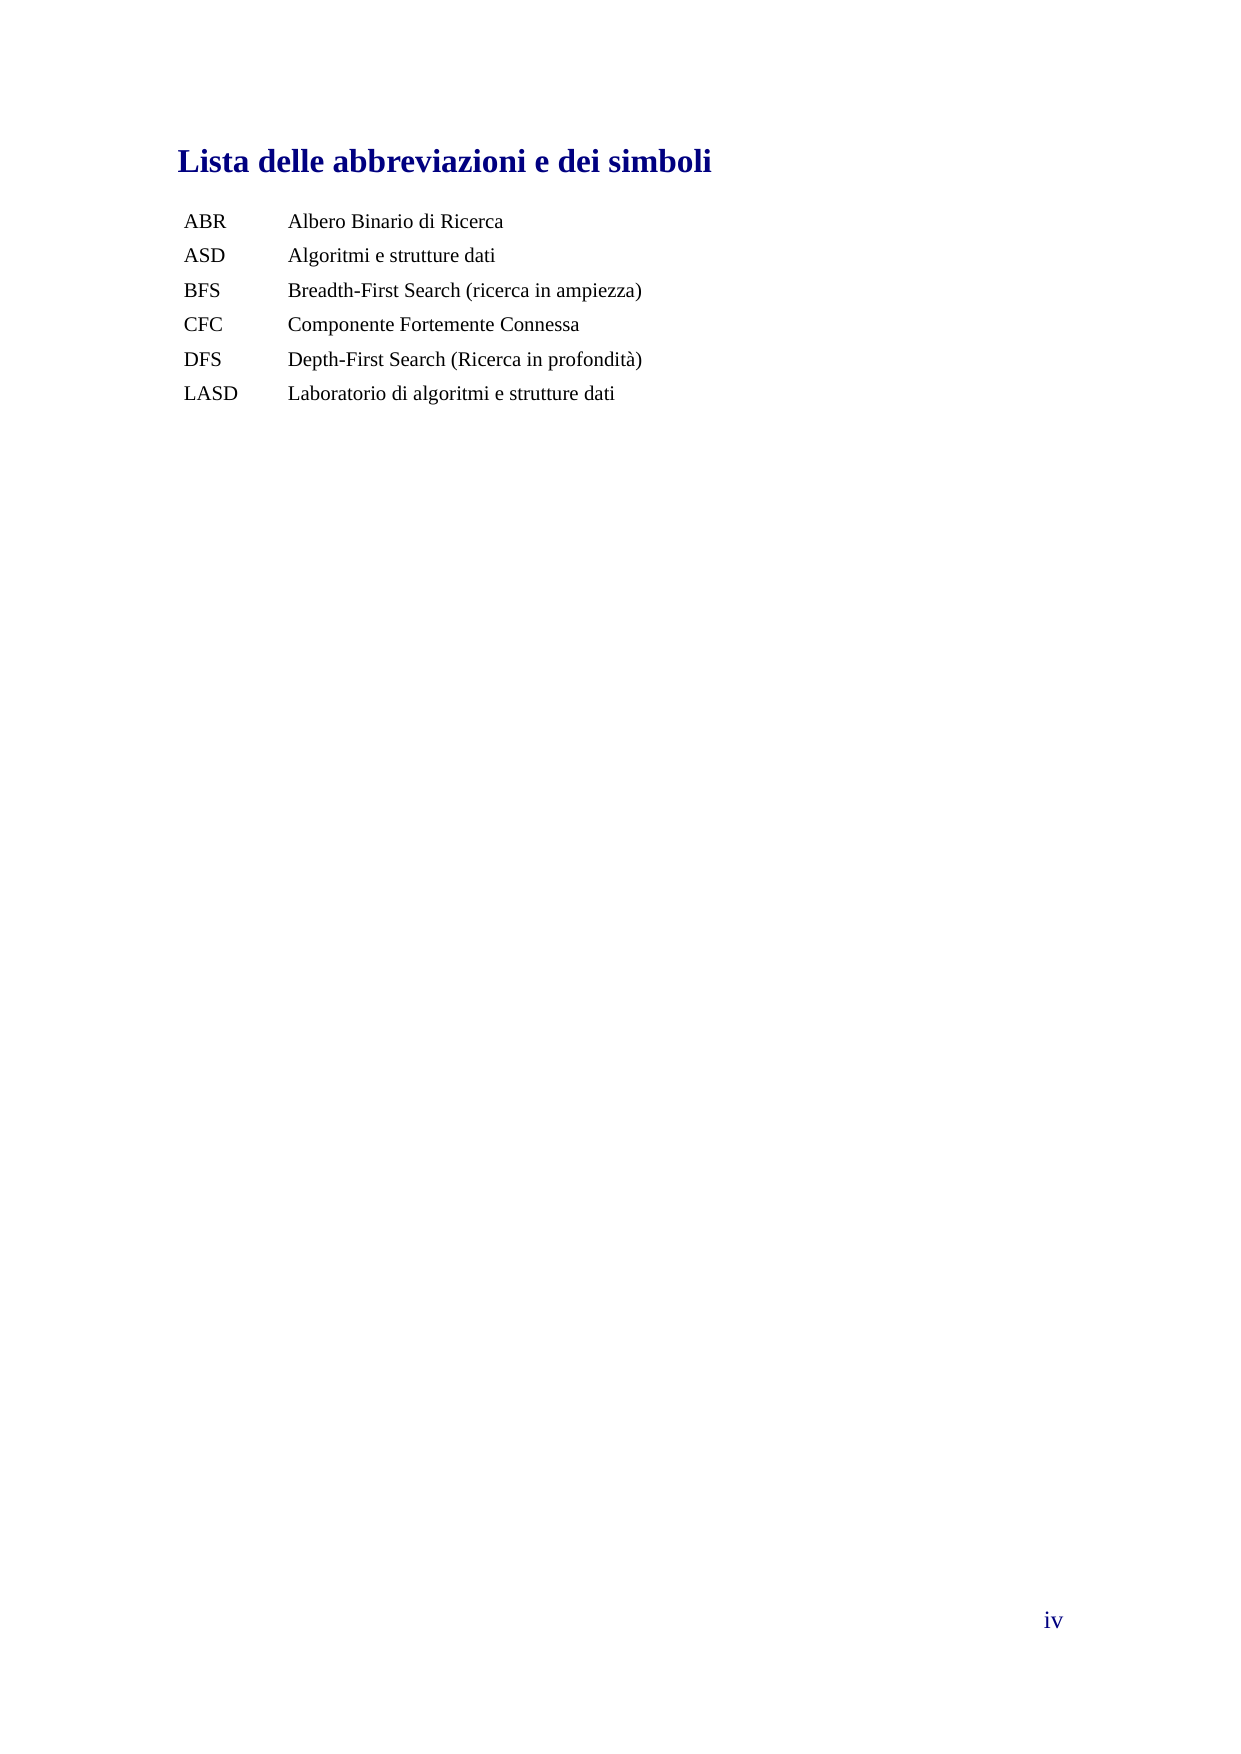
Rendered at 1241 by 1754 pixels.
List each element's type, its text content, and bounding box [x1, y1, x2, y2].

table_cell CFC [178, 308, 282, 342]
table_header Albero Binario di Ricerca [282, 204, 1063, 238]
subtitle Lista delle abbreviazioni e dei simboli [177, 143, 1063, 180]
table_cell Depth-First Search (Ricerca in profondità) [282, 342, 1063, 376]
table_cell Componente Fortemente Connessa [282, 308, 1063, 342]
table_cell Algoritmi e strutture dati [282, 239, 1063, 273]
table_cell DFS [178, 342, 282, 376]
table_cell Breadth-First Search (ricerca in ampiezza) [282, 273, 1063, 307]
table_header ABR [178, 204, 282, 238]
table_cell ASD [178, 239, 282, 273]
table_cell Laboratorio di algoritmi e strutture dati [282, 376, 1063, 411]
table_cell BFS [178, 273, 282, 307]
table_cell LASD [178, 376, 282, 411]
